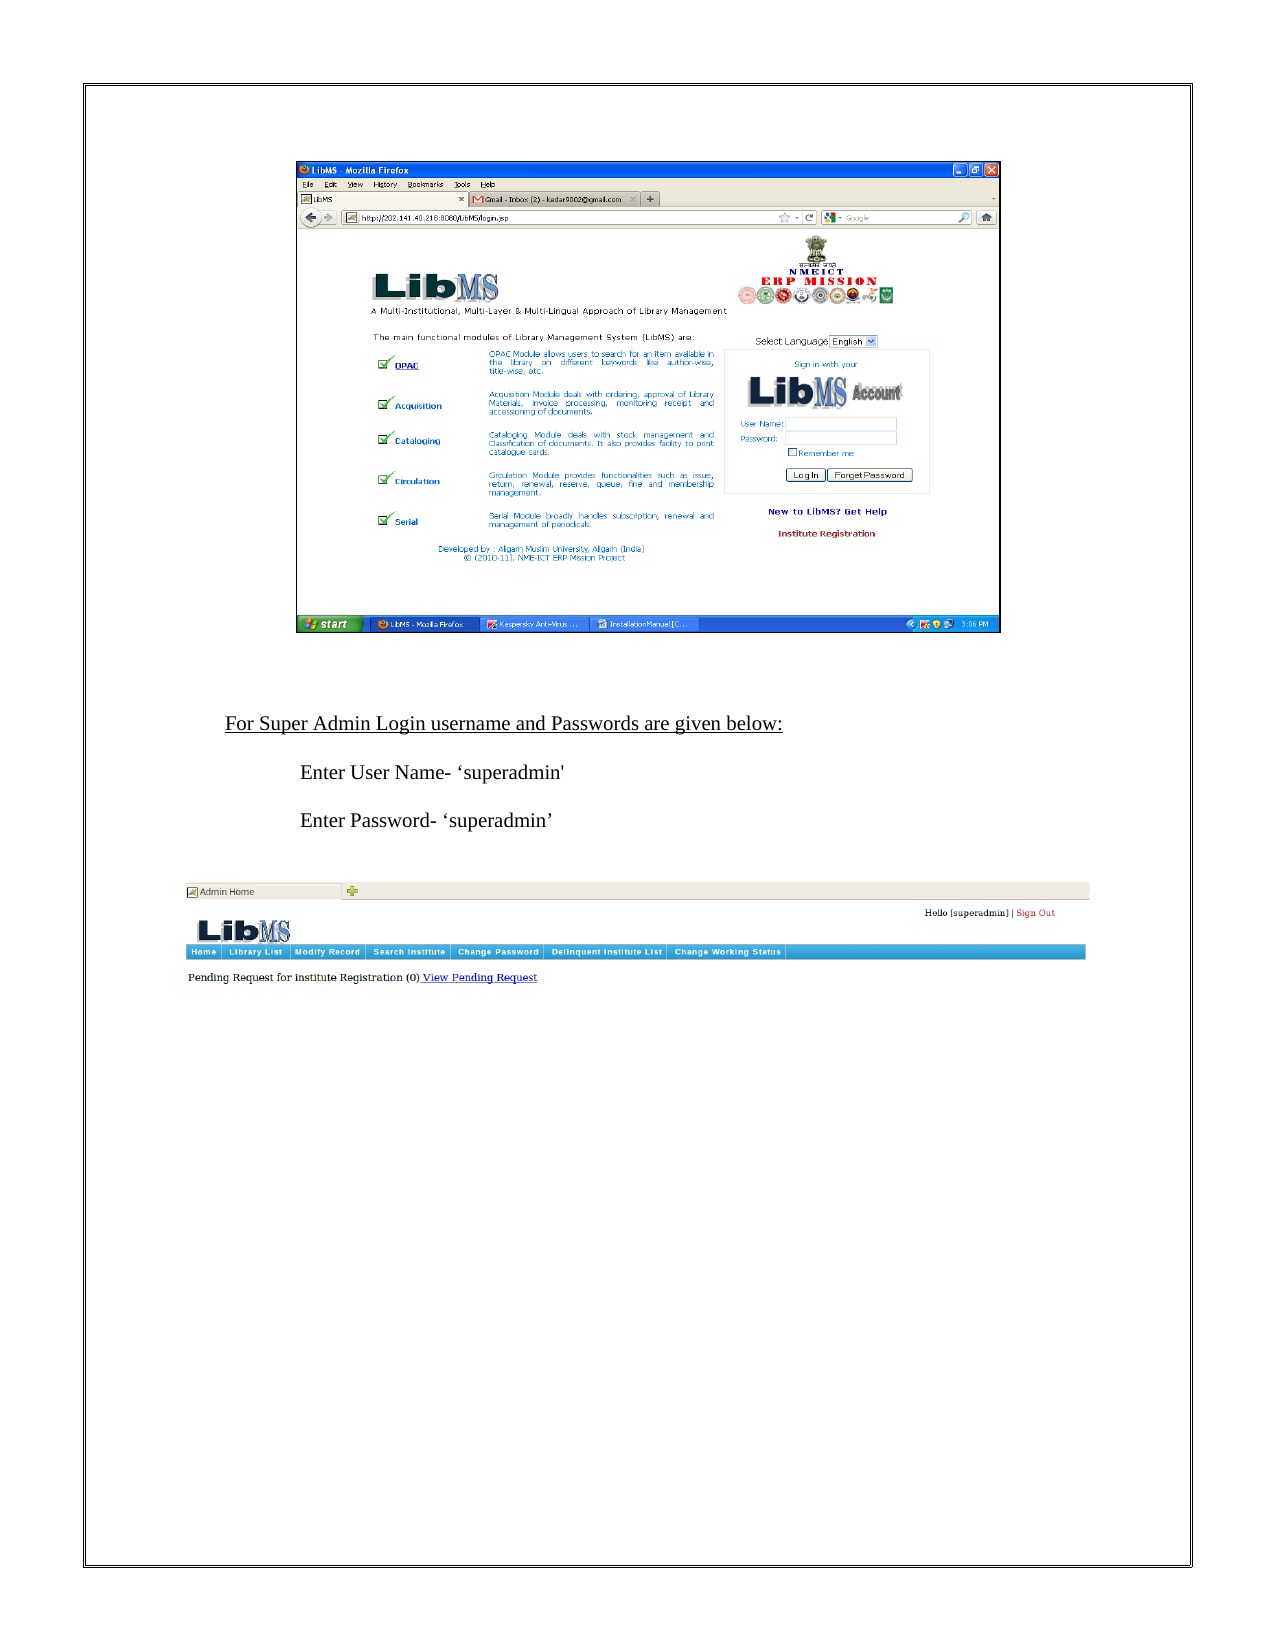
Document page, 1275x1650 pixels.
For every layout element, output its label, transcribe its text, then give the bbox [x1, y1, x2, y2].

picture [185, 882, 1090, 1311]
text Enter User Name- ‘superadmin' [225, 759, 1125, 784]
text For Super Admin Login username and Passwords are given below: [150, 711, 1125, 735]
text Enter Password- ‘superadmin’ [225, 808, 1125, 832]
picture [297, 162, 999, 632]
